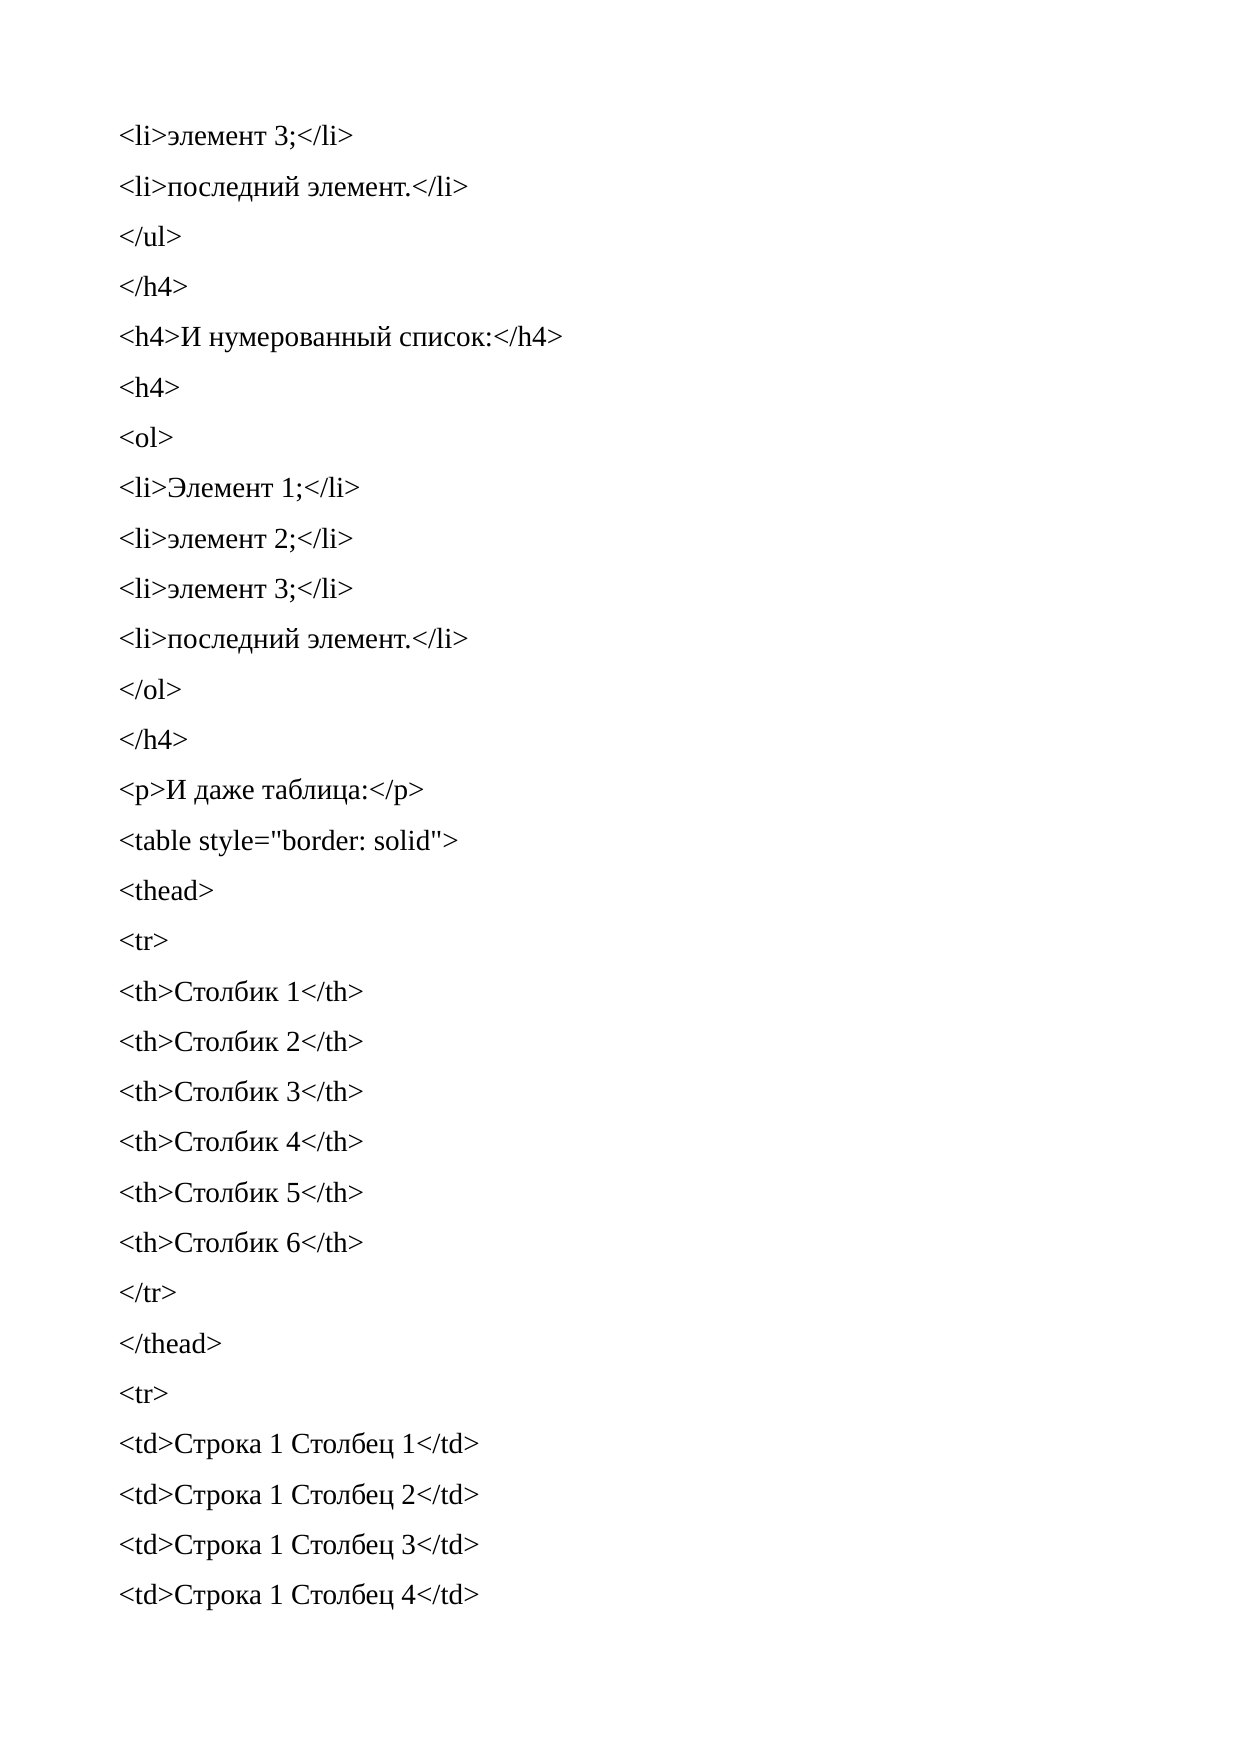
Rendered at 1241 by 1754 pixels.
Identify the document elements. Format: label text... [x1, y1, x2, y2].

text <td>Строка 1 Столбец 3</td> [118, 1527, 1122, 1561]
text <table style="border: solid"> [118, 823, 1122, 856]
text <th>Столбик 2</th> [118, 1024, 1122, 1057]
text <h4> [118, 370, 1122, 403]
text <li>элемент 2;</li> [118, 521, 1122, 554]
text <th>Столбик 1</th> [118, 974, 1122, 1007]
text <th>Столбик 6</th> [118, 1225, 1122, 1259]
text </ol> [118, 672, 1122, 705]
text <thead> [118, 873, 1122, 907]
text <tr> [118, 923, 1122, 957]
text </ul> [118, 219, 1122, 252]
text <th>Столбик 5</th> [118, 1175, 1122, 1208]
text <h4>И нумерованный список:</h4> [118, 319, 1122, 353]
text <th>Столбик 3</th> [118, 1074, 1122, 1108]
text <li>элемент 3;</li> [118, 571, 1122, 605]
text </thead> [118, 1326, 1122, 1359]
text <li>последний элемент.</li> [118, 621, 1122, 655]
text <td>Строка 1 Столбец 1</td> [118, 1426, 1122, 1460]
text </h4> [118, 722, 1122, 756]
text <li>элемент 3;</li> [118, 118, 1122, 152]
text <tr> [118, 1376, 1122, 1410]
text <td>Строка 1 Столбец 2</td> [118, 1477, 1122, 1510]
text <ol> [118, 420, 1122, 454]
text <p>И даже таблица:</p> [118, 772, 1122, 806]
text <li>Элемент 1;</li> [118, 471, 1122, 504]
text <th>Столбик 4</th> [118, 1124, 1122, 1158]
text </h4> [118, 269, 1122, 303]
text <li>последний элемент.</li> [118, 169, 1122, 202]
text </tr> [118, 1276, 1122, 1309]
text <td>Строка 1 Столбец 4</td> [118, 1577, 1122, 1611]
